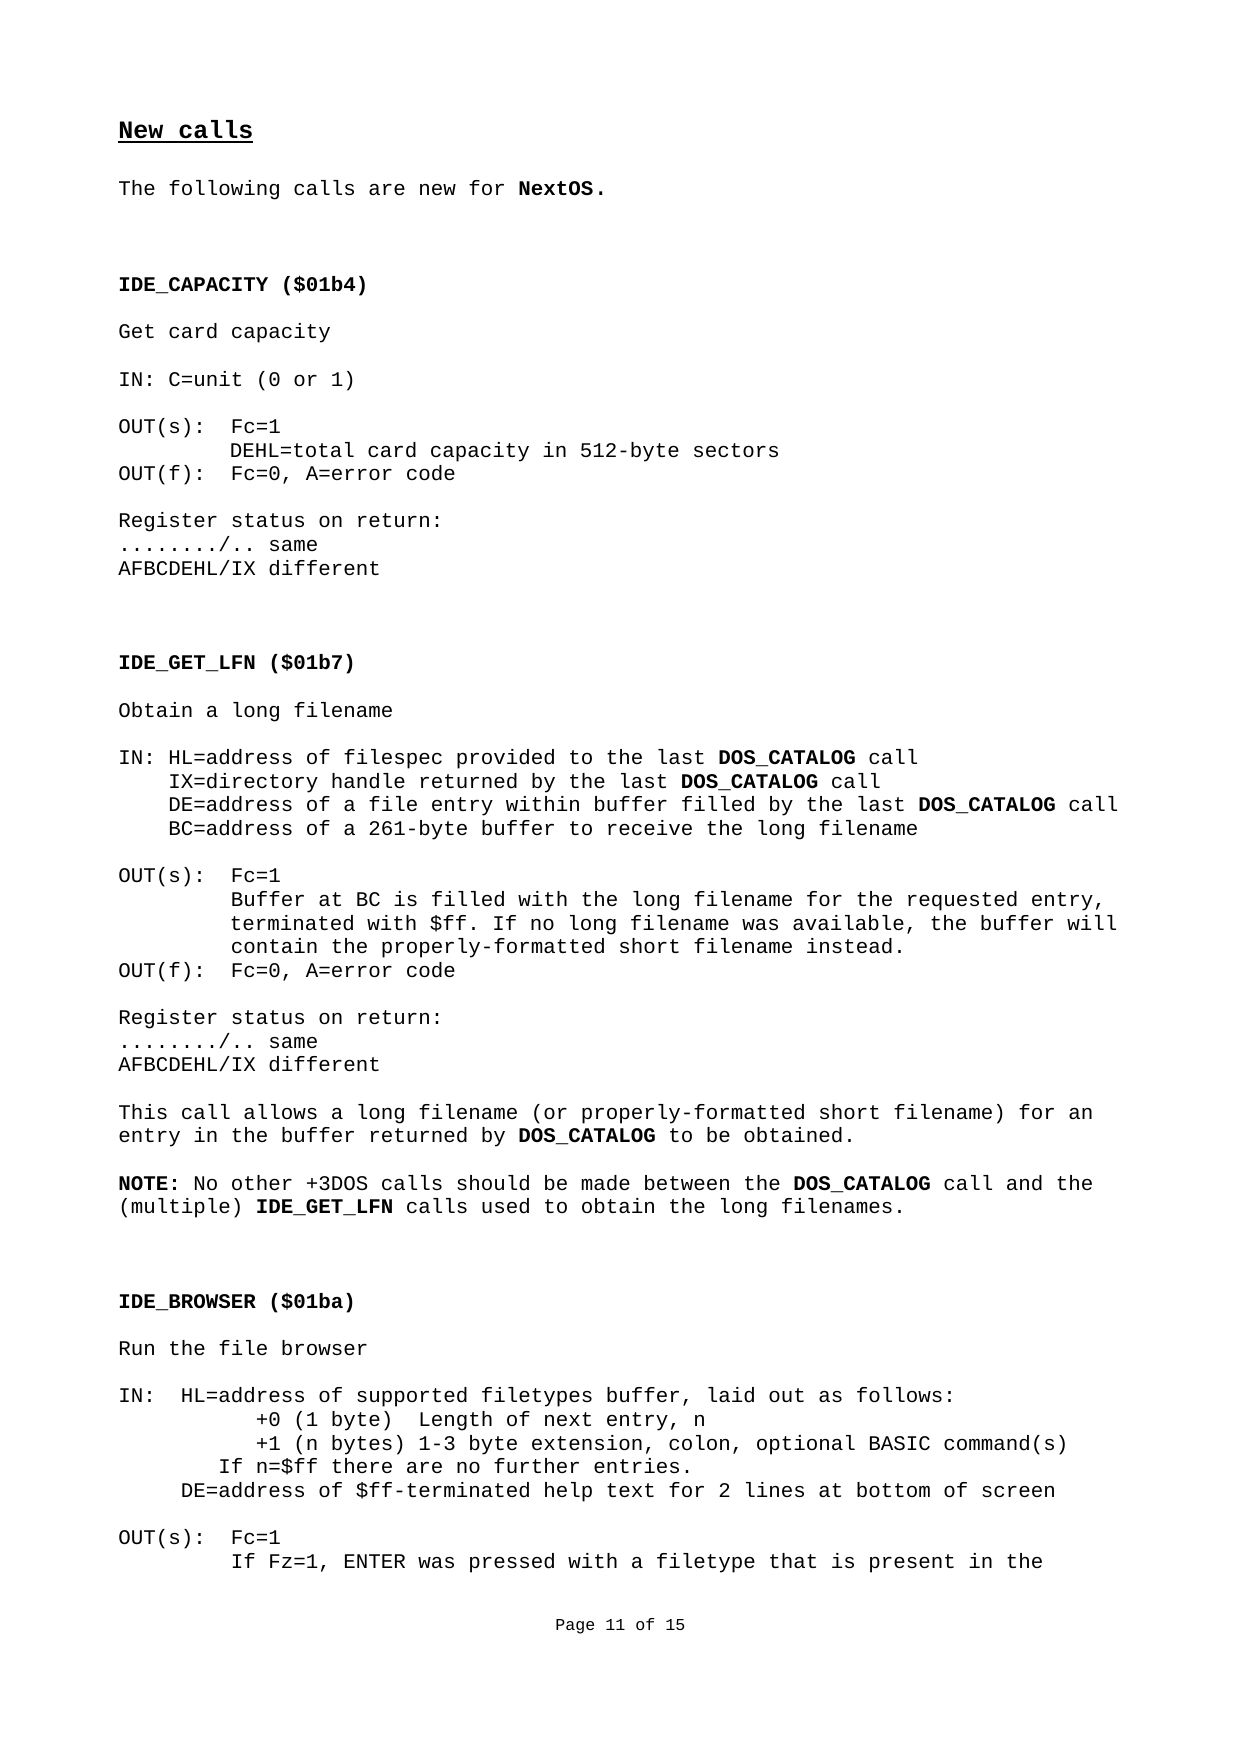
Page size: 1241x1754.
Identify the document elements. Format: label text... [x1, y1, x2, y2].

text Buffer at BC is filled with the long filename for the requested entry, [118, 889, 1122, 912]
text OUT(s): Fc=1 [118, 1527, 1122, 1551]
text IN: HL=address of filespec provided to the last DOS_CATALOG call [118, 747, 1122, 771]
text Obtain a long filename [118, 700, 1122, 723]
text If n=$ff there are no further entries. [118, 1456, 1122, 1480]
text The following calls are new for NextOS. [118, 175, 1122, 203]
text terminated with $ff. If no long filename was available, the buffer will [118, 912, 1122, 936]
text IDE_GET_LFN ($01b7) [118, 652, 1122, 676]
text AFBCDEHL/IX different [118, 1054, 1122, 1078]
text +1 (n bytes) 1-3 byte extension, colon, optional BASIC command(s) [118, 1433, 1122, 1456]
text BC=address of a 261-byte buffer to receive the long filename [118, 818, 1122, 842]
text Get card capacity [118, 321, 1122, 345]
text IN: C=unit (0 or 1) [118, 369, 1122, 392]
text Run the file browser [118, 1338, 1122, 1362]
text contain the properly-formatted short filename instead. [118, 936, 1122, 960]
text New calls [118, 118, 1122, 146]
text OUT(s): Fc=1 [118, 865, 1122, 889]
text IDE_BROWSER ($01ba) [118, 1291, 1122, 1314]
text DE=address of a file entry within buffer filled by the last DOS_CATALOG call [118, 794, 1122, 818]
text DEHL=total card capacity in 512-byte sectors [118, 439, 1122, 463]
text ......../.. same [118, 1031, 1122, 1054]
text IDE_CAPACITY ($01b4) [118, 274, 1122, 298]
text IN: HL=address of supported filetypes buffer, laid out as follows: [118, 1385, 1122, 1409]
text OUT(f): Fc=0, A=error code [118, 960, 1122, 983]
text Register status on return: [118, 511, 1122, 534]
text AFBCDEHL/IX different [118, 558, 1122, 581]
text NOTE: No other +3DOS calls should be made between the DOS_CATALOG call and the (multiple) IDE_GET_LFN calls used to obtain the long filenames. [118, 1173, 1122, 1220]
text OUT(s): Fc=1 [118, 416, 1122, 439]
text This call allows a long filename (or properly-formatted short filename) for an entry in the buffer returned by DOS_CATALOG to be obtained. [118, 1102, 1122, 1149]
text DE=address of $ff-terminated help text for 2 lines at bottom of screen [118, 1480, 1122, 1504]
text If Fz=1, ENTER was pressed with a filetype that is present in the [118, 1551, 1122, 1574]
text Register status on return: [118, 1007, 1122, 1031]
text +0 (1 byte) Length of next entry, n [118, 1409, 1122, 1433]
text ......../.. same [118, 534, 1122, 558]
text OUT(f): Fc=0, A=error code [118, 463, 1122, 487]
text IX=directory handle returned by the last DOS_CATALOG call [118, 771, 1122, 794]
